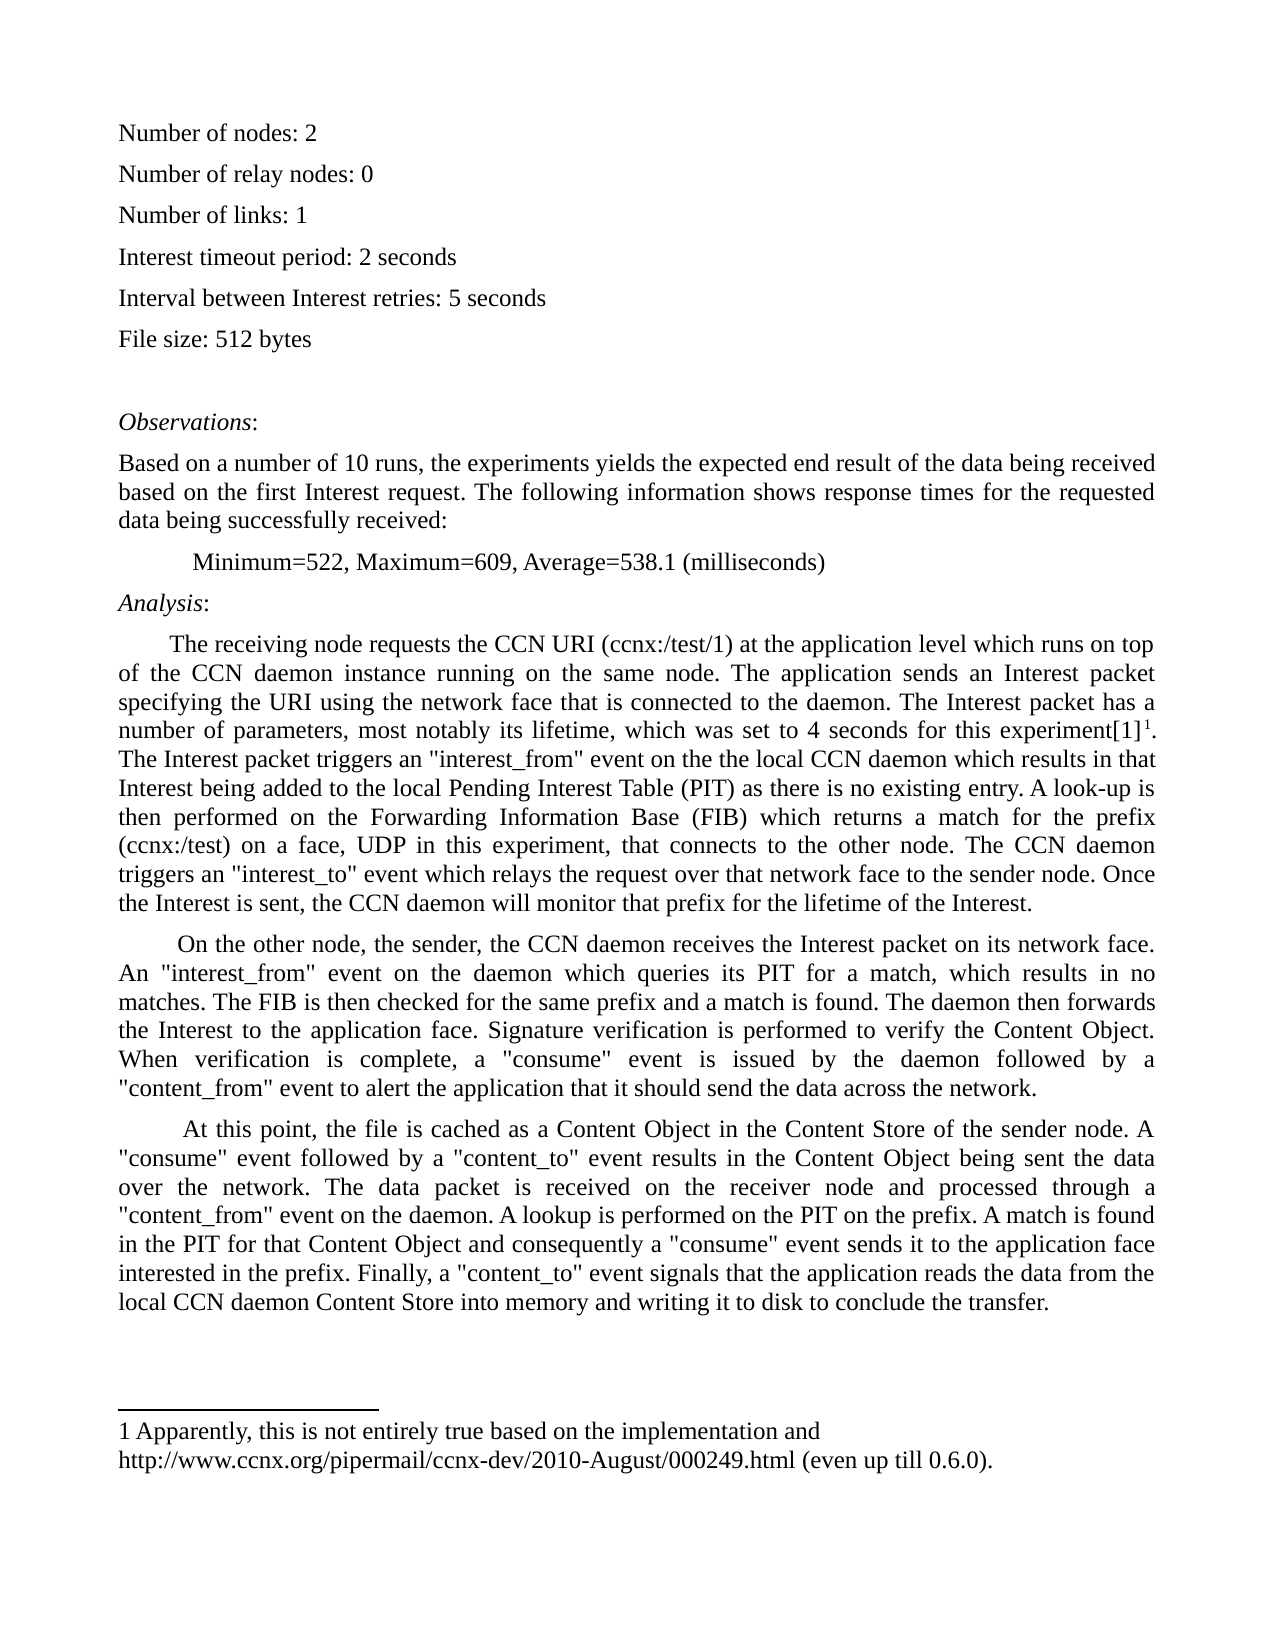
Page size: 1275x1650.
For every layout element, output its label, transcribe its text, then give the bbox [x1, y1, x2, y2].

text Number of nodes: 2 [118, 118, 1157, 147]
text Minimum=522, Maximum=609, Average=538.1 (milliseconds) [118, 547, 1157, 576]
text File size: 512 bytes [118, 324, 1157, 353]
text On the other node, the sender, the CCN daemon receives the Interest packet on its network face. An "interest_from" event on the daemon which queries its PIT for a match, which results in no matches. The FIB is then checked for the same prefix and a match is found. The daemon then forwards the Interest to the application face. Signature verification is performed to verify the Content Object. When verification is complete, a "consume" event is issued by the daemon followed by a "content_from" event to alert the application that it should send the data across the network. [118, 929, 1157, 1102]
text At this point, the file is cached as a Content Object in the Content Store of the sender node. A "consume" event followed by a "content_to" event results in the Content Object being sent the data over the network. The data packet is received on the receiver node and processed through a "content_from" event on the daemon. A lookup is performed on the PIT on the prefix. A match is found in the PIT for that Content Object and consequently a "consume" event sends it to the application face interested in the prefix. Finally, a "content_to" event signals that the application reads the data from the local CCN daemon Content Store into memory and writing it to disk to conclude the transfer. [118, 1114, 1157, 1316]
text Interval between Interest retries: 5 seconds [118, 283, 1157, 312]
text Number of links: 1 [118, 201, 1157, 229]
text Number of relay nodes: 0 [118, 159, 1157, 188]
text Interest timeout period: 2 seconds [118, 242, 1157, 271]
text Based on a number of 10 runs, the experiments yields the expected end result of the data being received based on the first Interest request. The following information shows response times for the requested data being successfully received: [118, 448, 1157, 534]
text The receiving node requests the CCN URI (ccnx:/test/1) at the application level which runs on top of the CCN daemon instance running on the same node. The application sends an Interest packet specifying the URI using the network face that is connected to the daemon. The Interest packet has a number of parameters, most notably its lifetime, which was set to 4 seconds for this experiment[1]. The Interest packet triggers an "interest_from" event on the the local CCN daemon which results in that Interest being added to the local Pending Interest Table (PIT) as there is no existing entry. A look-up is then performed on the Forwarding Information Base (FIB) which returns a match for the prefix (ccnx:/test) on a face, UDP in this experiment, that connects to the other node. The CCN daemon triggers an "interest_to" event which relays the request over that network face to the sender node. Once the Interest is sent, the CCN daemon will monitor that prefix for the lifetime of the Interest. [118, 629, 1157, 917]
text Apparently, this is not entirely true based on the implementation and http://www.ccnx.org/pipermail/ccnx-dev/2010-August/000249.html (even up till 0.6.0). [118, 1416, 1157, 1474]
text Analysis: [118, 588, 1157, 617]
text Observations: [118, 407, 1157, 436]
